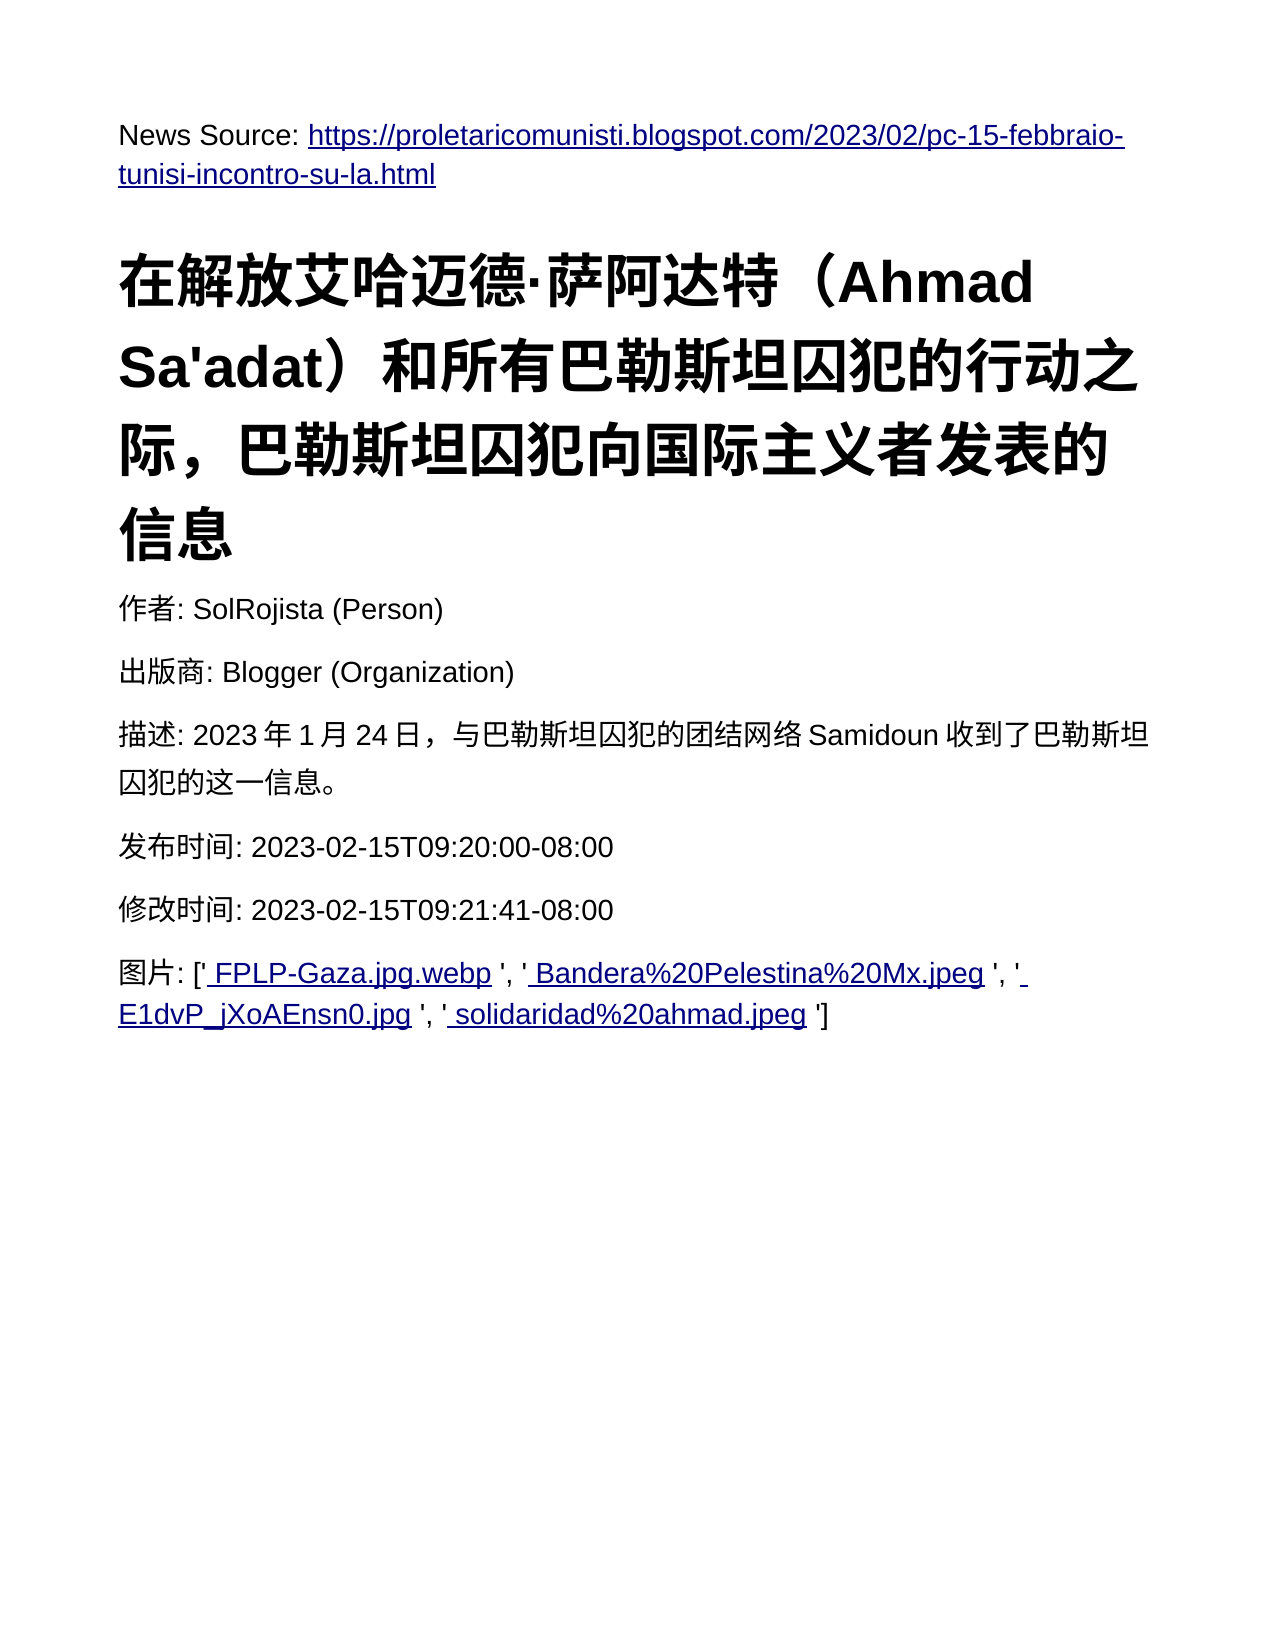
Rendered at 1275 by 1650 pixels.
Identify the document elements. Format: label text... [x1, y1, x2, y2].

text 出版商: Blogger (Organization) [118, 648, 1157, 691]
text 发布时间: 2023-02-15T09:20:00-08:00 [118, 823, 1157, 865]
subtitle 在解放艾哈迈德·萨阿达特（Ahmad Sa'adat）和所有巴勒斯坦囚犯的行动之际，巴勒斯坦囚犯向国际主义者发表的信息 [118, 235, 1157, 573]
text 描述: 2023年1月24日，与巴勒斯坦囚犯的团结网络Samidoun收到了巴勒斯坦囚犯的这一信息。 [118, 711, 1157, 802]
text 图片: [' FPLP-Gaza.jpg.webp ', ' Bandera%20Pelestina%20Mx.jpeg ', ' E1dvP_jXoAEnsn0.jpg ', ' solidaridad%20ahmad.jpeg '] [118, 949, 1157, 1030]
text 作者: SolRojista (Person) [118, 585, 1157, 627]
text 修改时间: 2023-02-15T09:21:41-08:00 [118, 886, 1157, 928]
text News Source: https://proletaricomunisti.blogspot.com/2023/02/pc-15-febbraio-tunisi-incontro-su-la.html [118, 118, 1157, 190]
